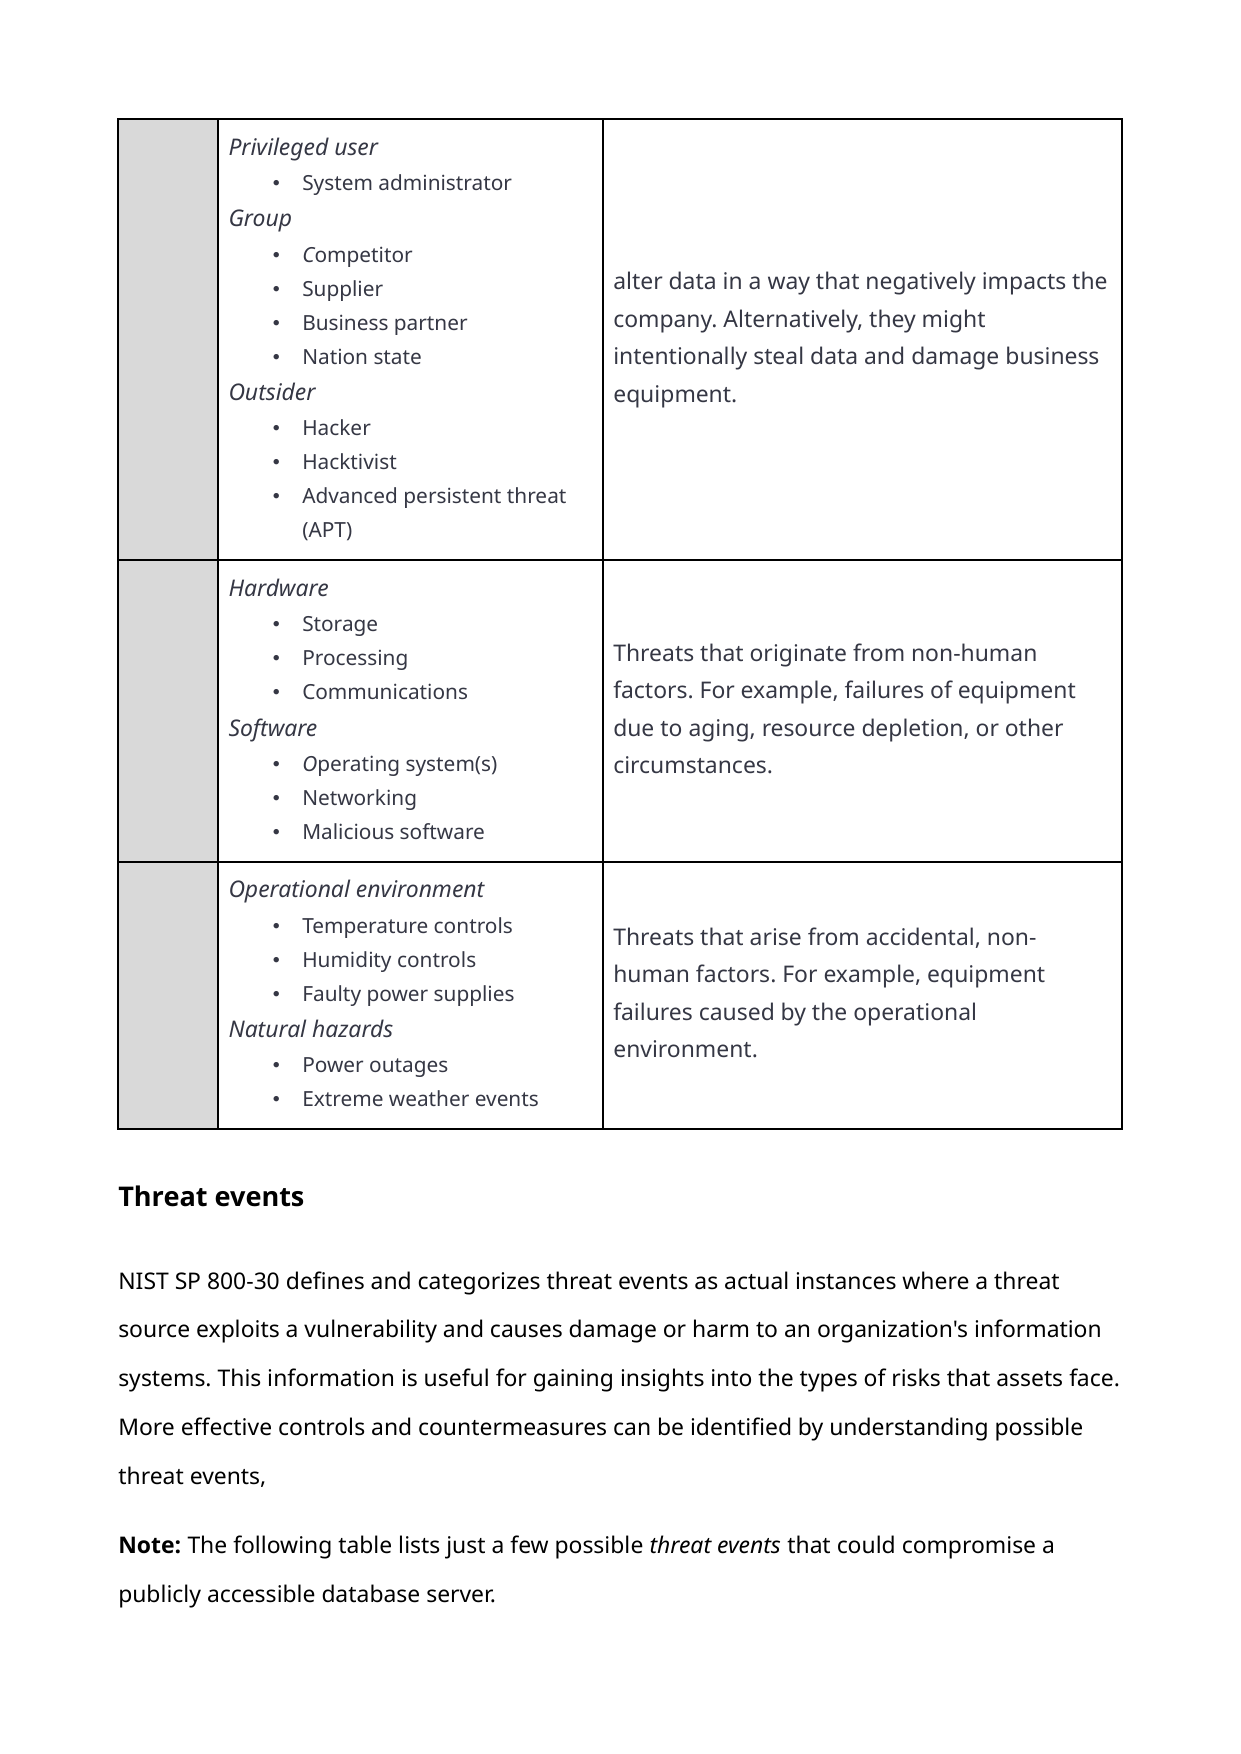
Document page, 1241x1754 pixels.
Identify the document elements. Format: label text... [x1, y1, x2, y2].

text NIST SP 800-30 defines and categorizes threat events as actual instances where a threat source exploits a vulnerability and causes damage or harm to an organization's information systems. This information is useful for gaining insights into the types of risks that assets face. More effective controls and countermeasures can be identified by understanding possible threat events, [118, 1264, 1122, 1491]
text Note: The following table lists just a few possible threat events that could compromise a publicly accessible database server. [118, 1529, 1122, 1609]
table_cell Threats that arise from accidental, non-human factors. For example, equipment failures caused by the operational environment. [604, 863, 1121, 1128]
table_cell Standard user Employee Customer Privileged user System administrator Group Competitor Supplier Business partner Nation state Outsider Hacker Hacktivist Advanced persistent threat (APT) [219, 120, 602, 559]
table_cell alter data in a way that negatively impacts the company. Alternatively, they might intentionally steal data and damage business equipment. [604, 120, 1121, 559]
table_cell Operational environment Temperature controls Humidity controls Faulty power supplies Natural hazards Power outages Extreme weather events [219, 863, 602, 1128]
table_cell Threats that originate from non-human factors. For example, failures of equipment due to aging, resource depletion, or other circumstances. [604, 561, 1121, 861]
table_cell [119, 120, 217, 559]
table_cell [119, 863, 217, 1128]
table_cell [119, 561, 217, 861]
subtitle Threat events [118, 1178, 1122, 1215]
table_cell Hardware Storage Processing Communications Software Operating system(s) Networking Malicious software [219, 561, 602, 861]
